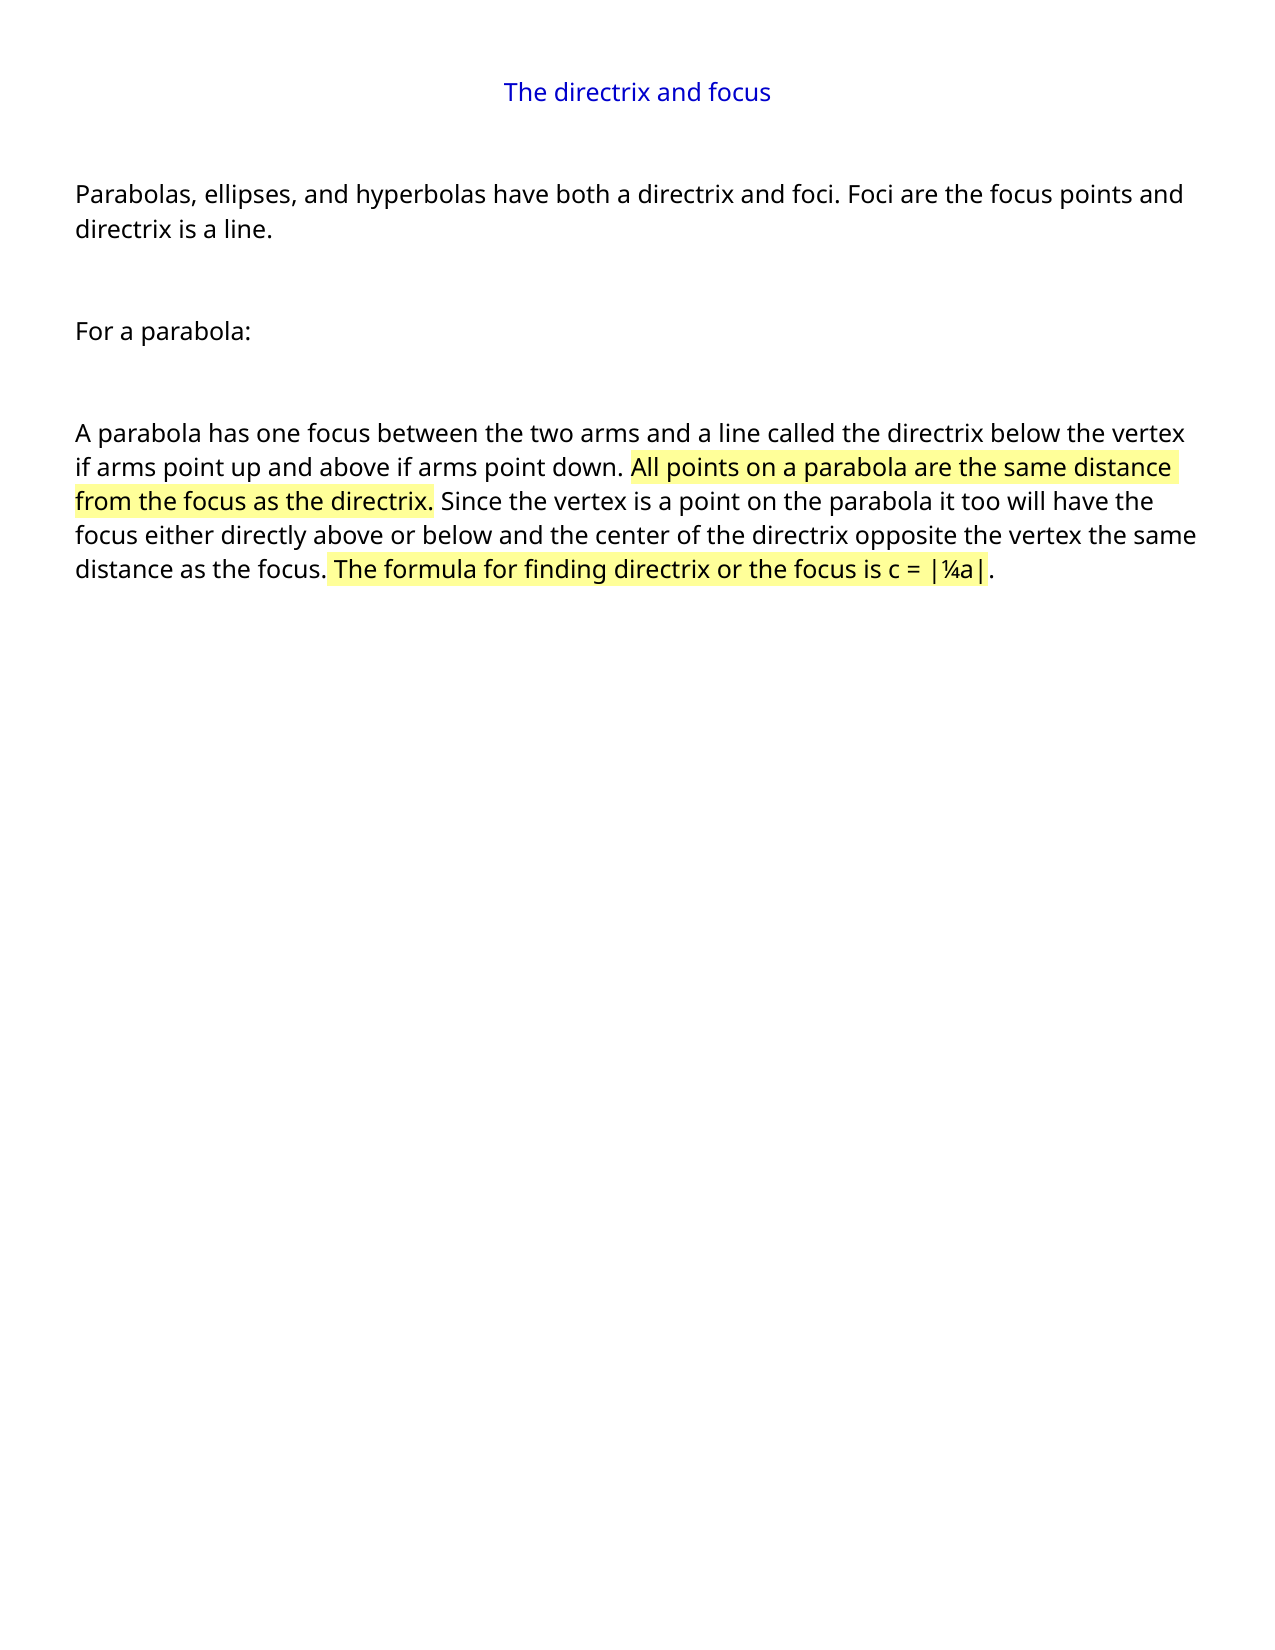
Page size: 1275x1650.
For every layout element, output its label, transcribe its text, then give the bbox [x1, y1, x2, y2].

text A parabola has one focus between the two arms and a line called the directrix below the vertex if arms point up and above if arms point down. All points on a parabola are the same distance from the focus as the directrix. Since the vertex is a point on the parabola it too will have the focus either directly above or below and the center of the directrix opposite the vertex the same distance as the focus. The formula for finding directrix or the focus is c = |¼a|. [75, 416, 1200, 586]
text For a parabola: [75, 313, 1200, 347]
text Parabolas, ellipses, and hyperbolas have both a directrix and foci. Foci are the focus points and directrix is a line. [75, 177, 1200, 245]
text The directrix and focus [75, 75, 1200, 109]
